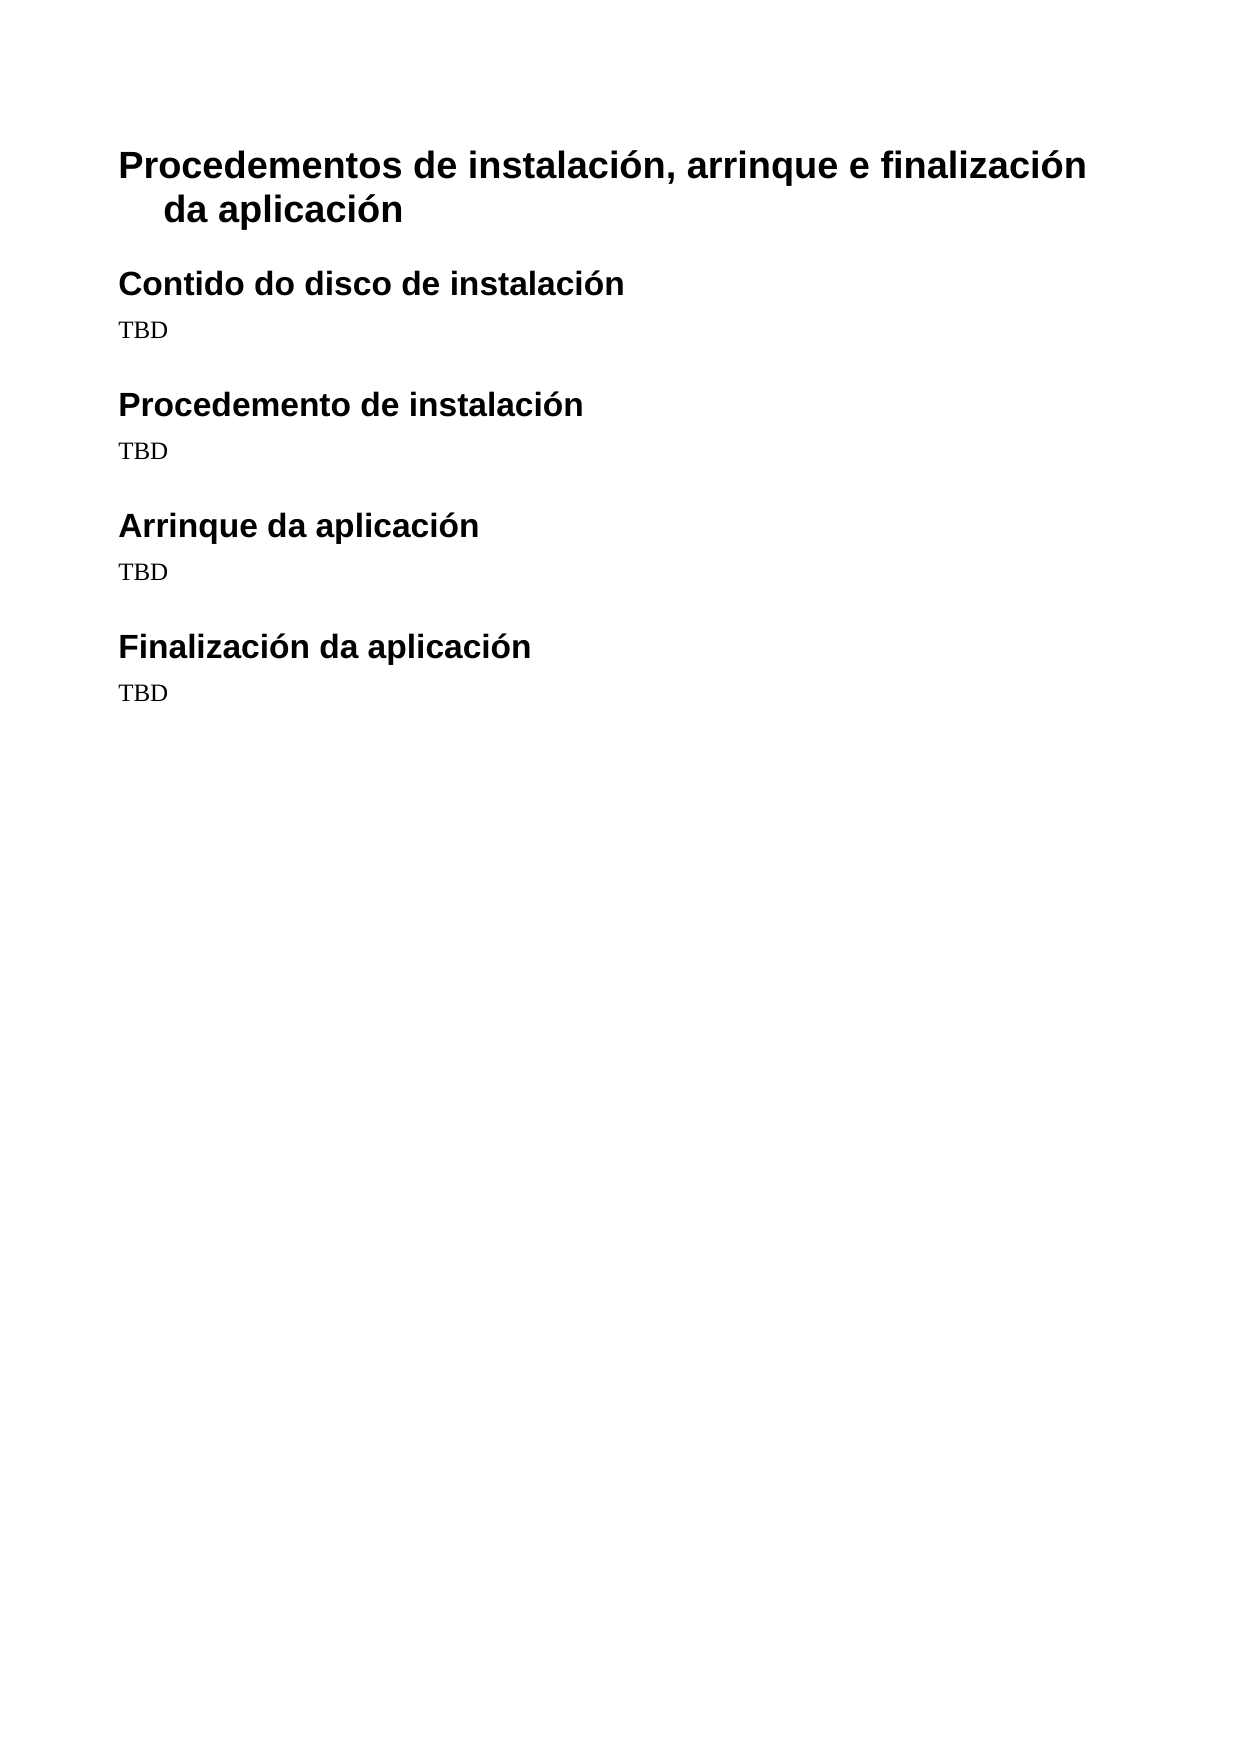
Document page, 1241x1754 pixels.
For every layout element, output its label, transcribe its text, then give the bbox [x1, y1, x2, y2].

subtitle Contido do disco de instalación [118, 264, 1122, 302]
text TBD [118, 436, 1122, 465]
subtitle Finalización da aplicación [118, 627, 1122, 666]
subtitle Procedementos de instalación, arrinque e finalización da aplicación [118, 143, 1122, 230]
text TBD [118, 557, 1122, 586]
subtitle Arrinque da aplicación [118, 506, 1122, 544]
text TBD [118, 678, 1122, 707]
subtitle Procedemento de instalación [118, 385, 1122, 423]
text TBD [118, 315, 1122, 344]
